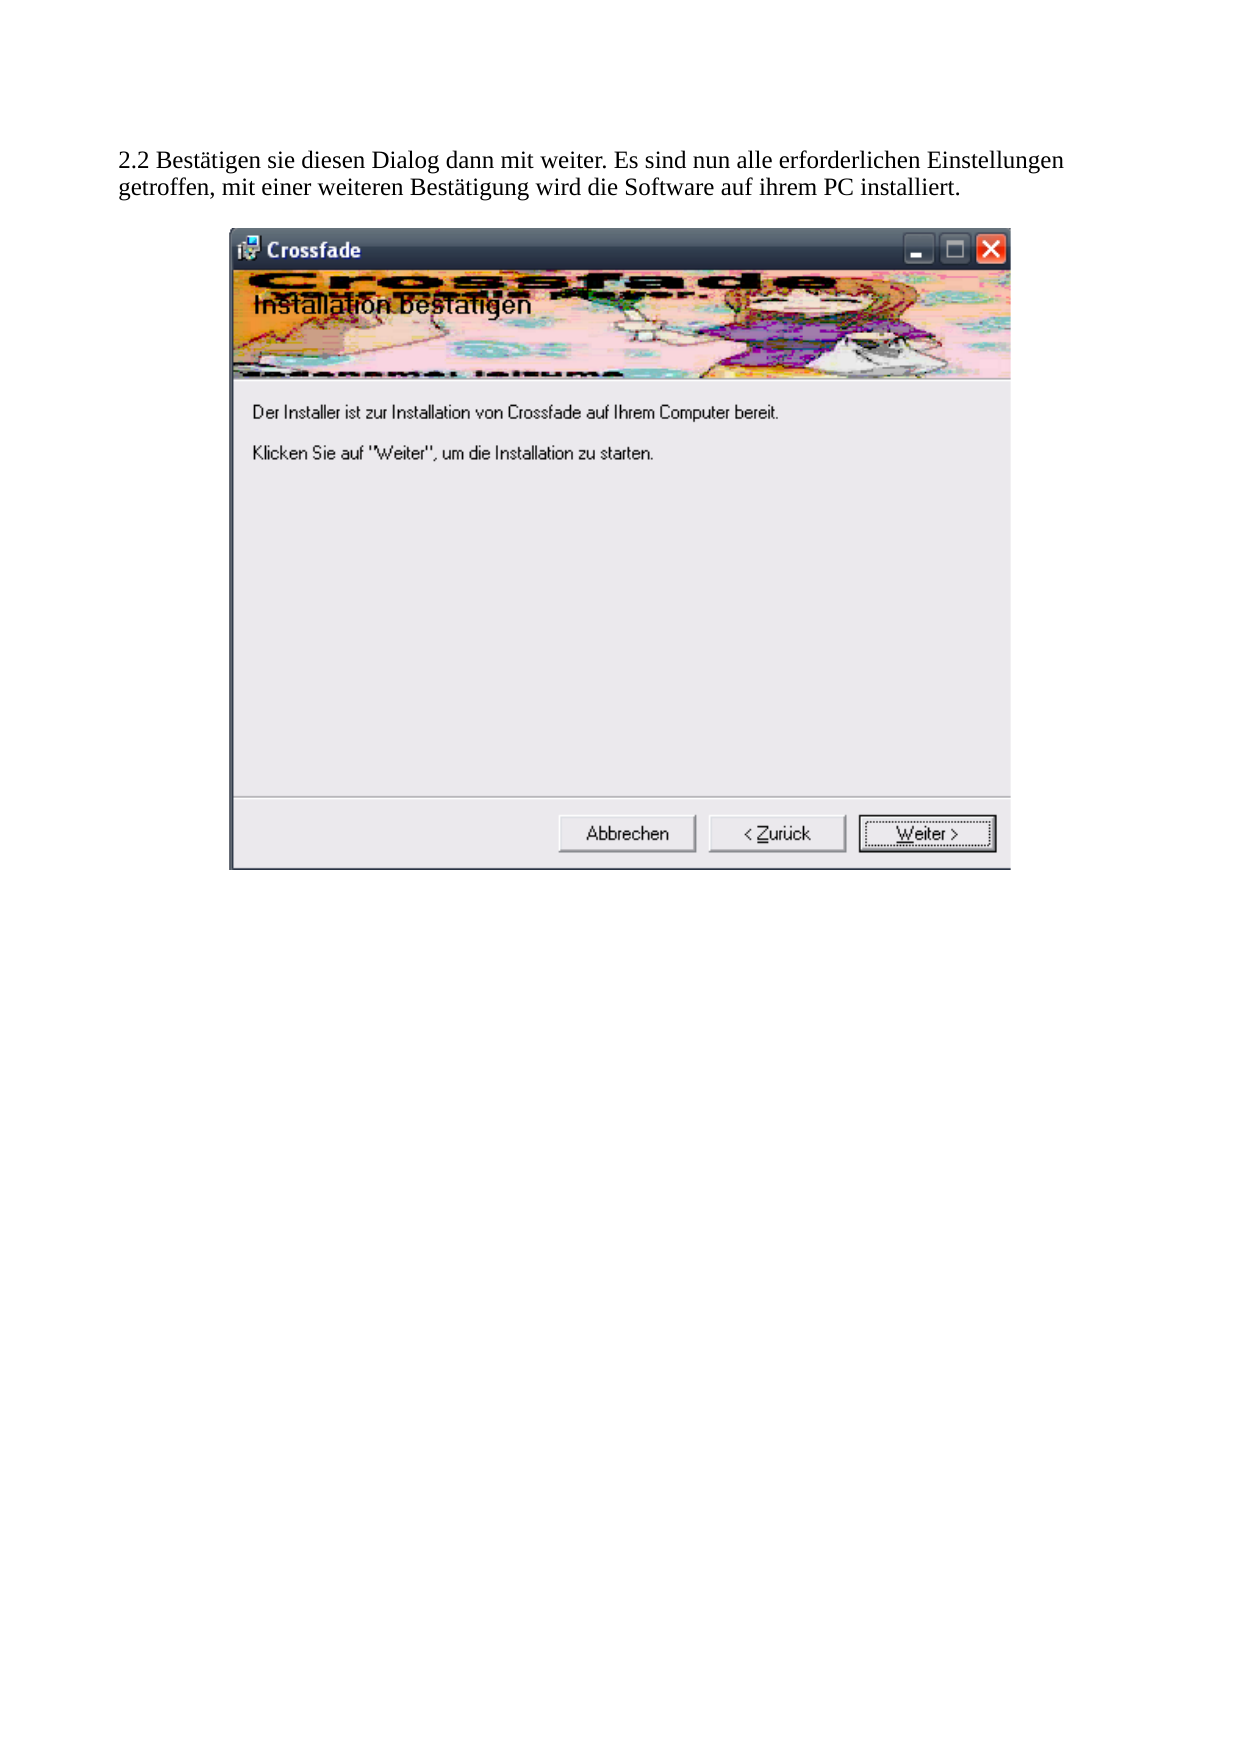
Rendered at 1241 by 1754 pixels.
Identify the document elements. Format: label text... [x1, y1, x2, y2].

picture [229, 228, 1011, 870]
text 2.2 Bestätigen sie diesen Dialog dann mit weiter. Es sind nun alle erforderlichen Einstellungen getroffen, mit einer weiteren Bestätigung wird die Software auf ihrem PC installiert. [118, 146, 1122, 201]
